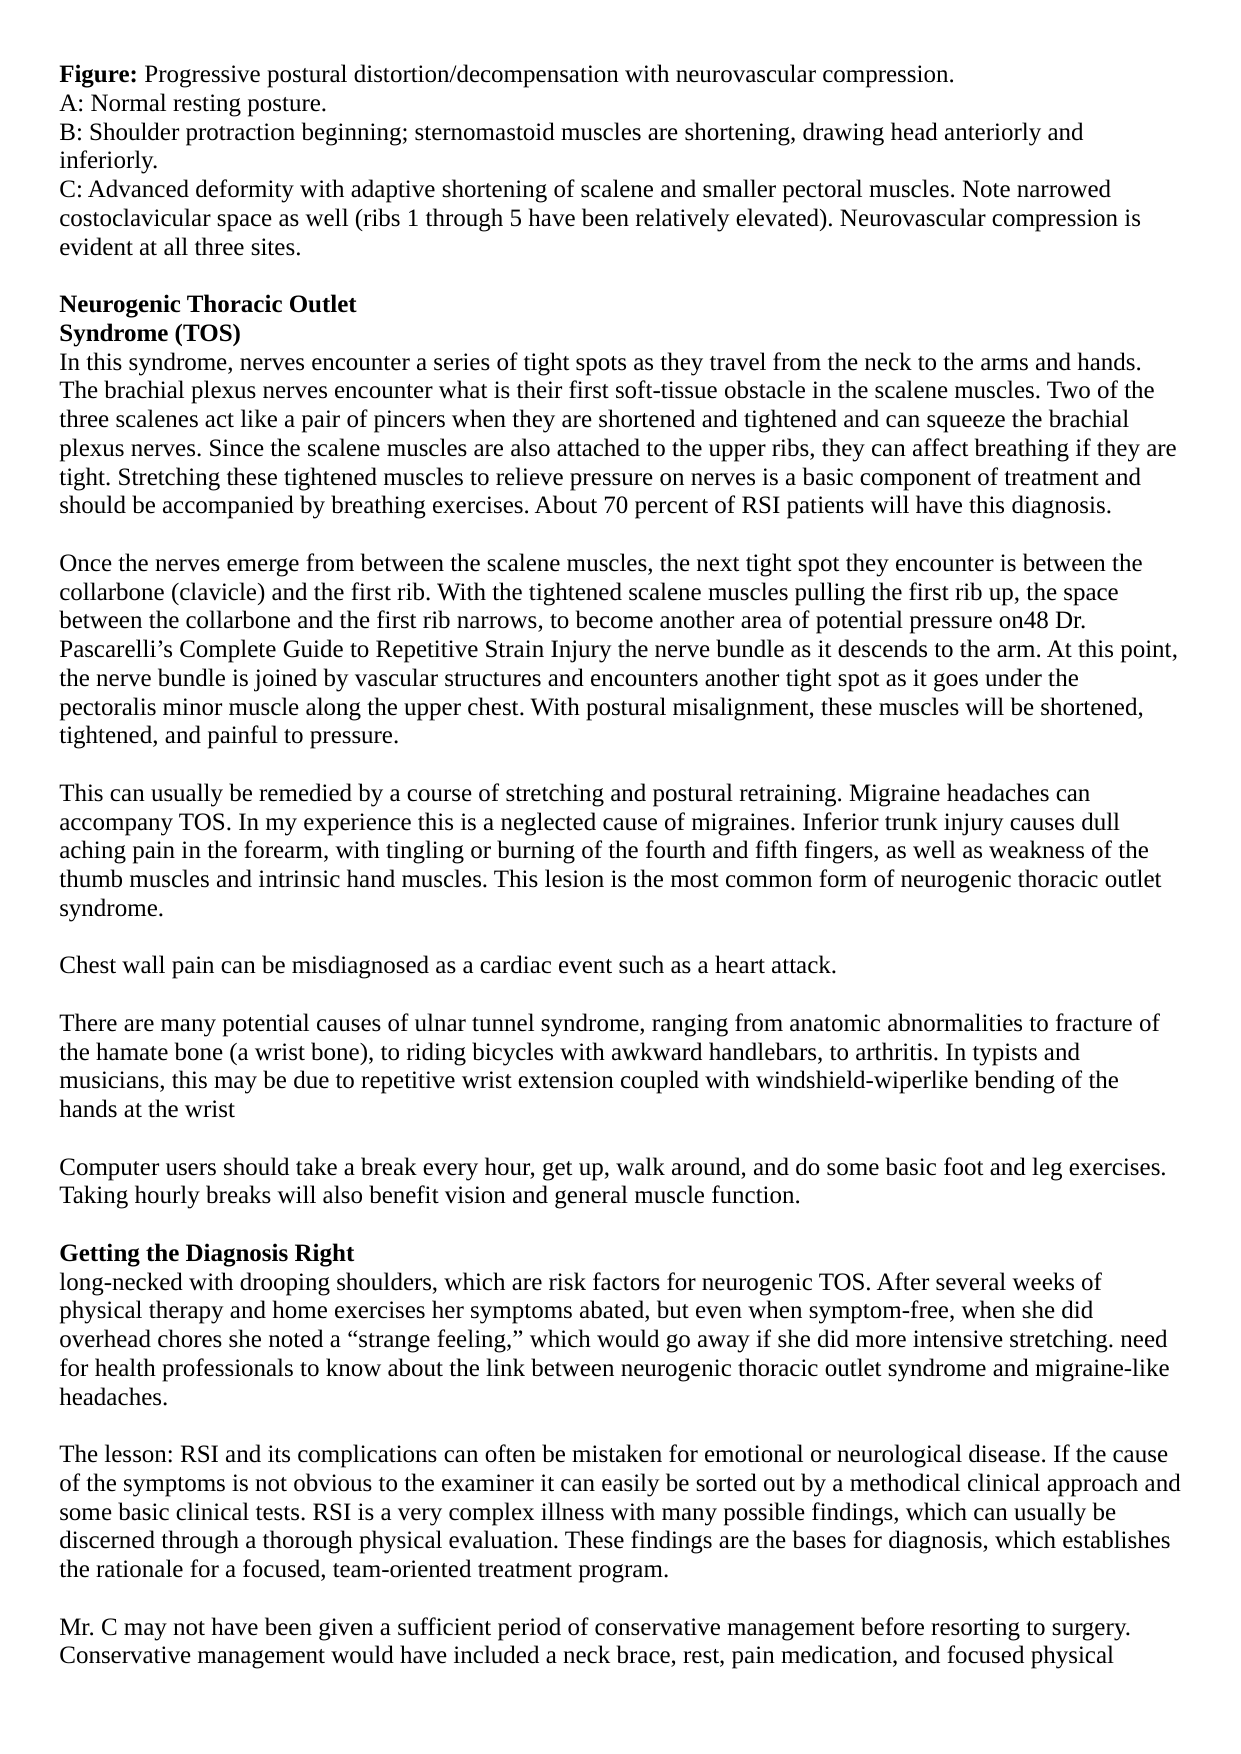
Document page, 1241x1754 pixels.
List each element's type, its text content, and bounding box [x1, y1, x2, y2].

text There are many potential causes of ulnar tunnel syndrome, ranging from anatomic abnormalities to fracture of the hamate bone (a wrist bone), to riding bicycles with awkward handlebars, to arthritis. In typists and musicians, this may be due to repetitive wrist extension coupled with windshield-wiperlike bending of the hands at the wrist [59, 1008, 1181, 1123]
text In this syndrome, nerves encounter a series of tight spots as they travel from the neck to the arms and hands. [59, 347, 1181, 375]
text Figure: Progressive postural distortion/decompensation with neurovascular compression. [59, 59, 1181, 88]
text B: Shoulder protraction beginning; sternomastoid muscles are shortening, drawing head anteriorly and inferiorly. [59, 117, 1181, 174]
text A: Normal resting posture. [59, 88, 1181, 117]
text Getting the Diagnosis Right [59, 1238, 1181, 1267]
text Chest wall pain can be misdiagnosed as a cardiac event such as a heart attack. [59, 950, 1181, 979]
text long-necked with drooping shoulders, which are risk factors for neurogenic TOS. After several weeks of physical therapy and home exercises her symptoms abated, but even when symptom-free, when she did overhead chores she noted a “strange feeling,” which would go away if she did more intensive stretching. need for health professionals to know about the link between neurogenic thoracic outlet syndrome and migraine-like headaches. [59, 1267, 1181, 1410]
text Syndrome (TOS) [59, 318, 1181, 347]
text C: Advanced deformity with adaptive shortening of scalene and smaller pectoral muscles. Note narrowed costoclavicular space as well (ribs 1 through 5 have been relatively elevated). Neurovascular compression is evident at all three sites. [59, 174, 1181, 260]
text The lesson: RSI and its complications can often be mistaken for emotional or neurological disease. If the cause of the symptoms is not obvious to the examiner it can easily be sorted out by a methodical clinical approach and some basic clinical tests. RSI is a very complex illness with many possible findings, which can usually be discerned through a thorough physical evaluation. These findings are the bases for diagnosis, which establishes the rationale for a focused, team-oriented treatment program. [59, 1439, 1181, 1583]
text Neurogenic Thoracic Outlet [59, 289, 1181, 318]
text This can usually be remedied by a course of stretching and postural retraining. Migraine headaches can accompany TOS. In my experience this is a neglected cause of migraines. Inferior trunk injury causes dull aching pain in the forearm, with tingling or burning of the fourth and fifth fingers, as well as weakness of the thumb muscles and intrinsic hand muscles. This lesion is the most common form of neurogenic thoracic outlet syndrome. [59, 778, 1181, 922]
text Once the nerves emerge from between the scalene muscles, the next tight spot they encounter is between the collarbone (clavicle) and the first rib. With the tightened scalene muscles pulling the first rib up, the space between the collarbone and the first rib narrows, to become another area of potential pressure on48 Dr. Pascarelli’s Complete Guide to Repetitive Strain Injury the nerve bundle as it descends to the arm. At this point, the nerve bundle is joined by vascular structures and encounters another tight spot as it goes under the pectoralis minor muscle along the upper chest. With postural misalignment, these muscles will be shortened, tightened, and painful to pressure. [59, 548, 1181, 749]
text The brachial plexus nerves encounter what is their first soft-tissue obstacle in the scalene muscles. Two of the three scalenes act like a pair of pincers when they are shortened and tightened and can squeeze the brachial plexus nerves. Since the scalene muscles are also attached to the upper ribs, they can affect breathing if they are tight. Stretching these tightened muscles to relieve pressure on nerves is a basic component of treatment and should be accompanied by breathing exercises. About 70 percent of RSI patients will have this diagnosis. [59, 375, 1181, 519]
text Computer users should take a break every hour, get up, walk around, and do some basic foot and leg exercises. Taking hourly breaks will also benefit vision and general muscle function. [59, 1152, 1181, 1209]
text Mr. C may not have been given a sufficient period of conservative management before resorting to surgery. Conservative management would have included a neck brace, rest, pain medication, and focused physical [59, 1612, 1181, 1669]
